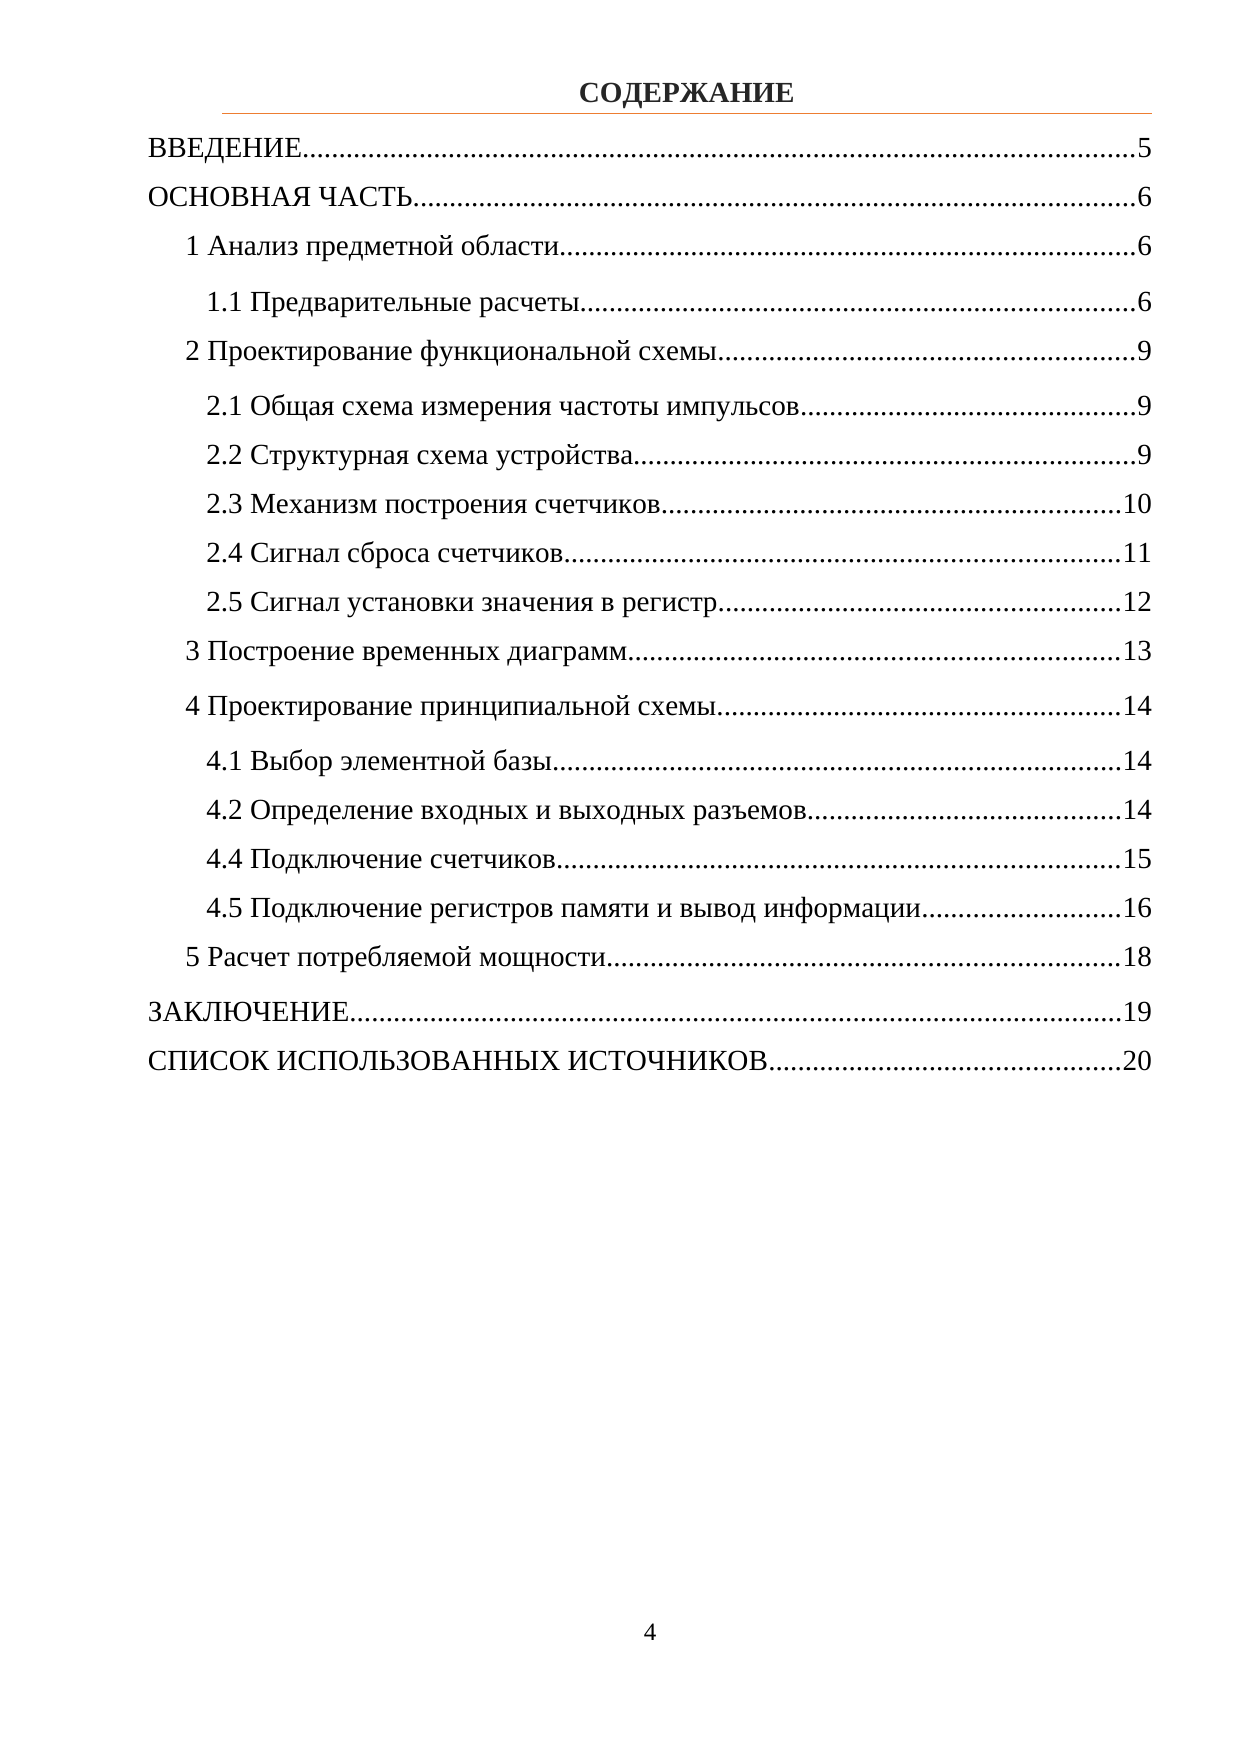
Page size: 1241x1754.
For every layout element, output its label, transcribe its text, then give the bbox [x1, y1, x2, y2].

text ОСНОВНАЯ ЧАСТЬ 6 [148, 179, 1152, 213]
text СПИСОК ИСПОЛЬЗОВАННЫХ ИСТОЧНИКОВ 20 [148, 1043, 1152, 1077]
text 1.1 Предварительные расчеты 6 [191, 284, 1152, 317]
text 2 Проектирование функциональной схемы 9 [171, 333, 1152, 366]
text ЗАКЛЮЧЕНИЕ 19 [148, 994, 1152, 1028]
text 3 Построение временных диаграмм 13 [171, 633, 1152, 666]
text 5 Расчет потребляемой мощности 18 [171, 939, 1152, 972]
text 2.1 Общая схема измерения частоты импульсов 9 [191, 388, 1152, 421]
text 4.4 Подключение счетчиков 15 [191, 841, 1152, 874]
text 1 Анализ предметной области 6 [171, 228, 1152, 262]
text ВВЕДЕНИЕ 5 [148, 131, 1152, 164]
text 2.2 Структурная схема устройства 9 [191, 437, 1152, 470]
text СОДЕРЖАНИЕ [222, 75, 1152, 113]
text 2.3 Механизм построения счетчиков 10 [191, 486, 1152, 519]
text 2.5 Сигнал установки значения в регистр 12 [191, 584, 1152, 617]
text 4.1 Выбор элементной базы 14 [191, 743, 1152, 777]
text 4.5 Подключение регистров памяти и вывод информации 16 [191, 890, 1152, 923]
text 4 Проектирование принципиальной схемы 14 [171, 688, 1152, 721]
text 2.4 Сигнал сброса счетчиков 11 [191, 535, 1152, 568]
text 4.2 Определение входных и выходных разъемов 14 [191, 792, 1152, 826]
